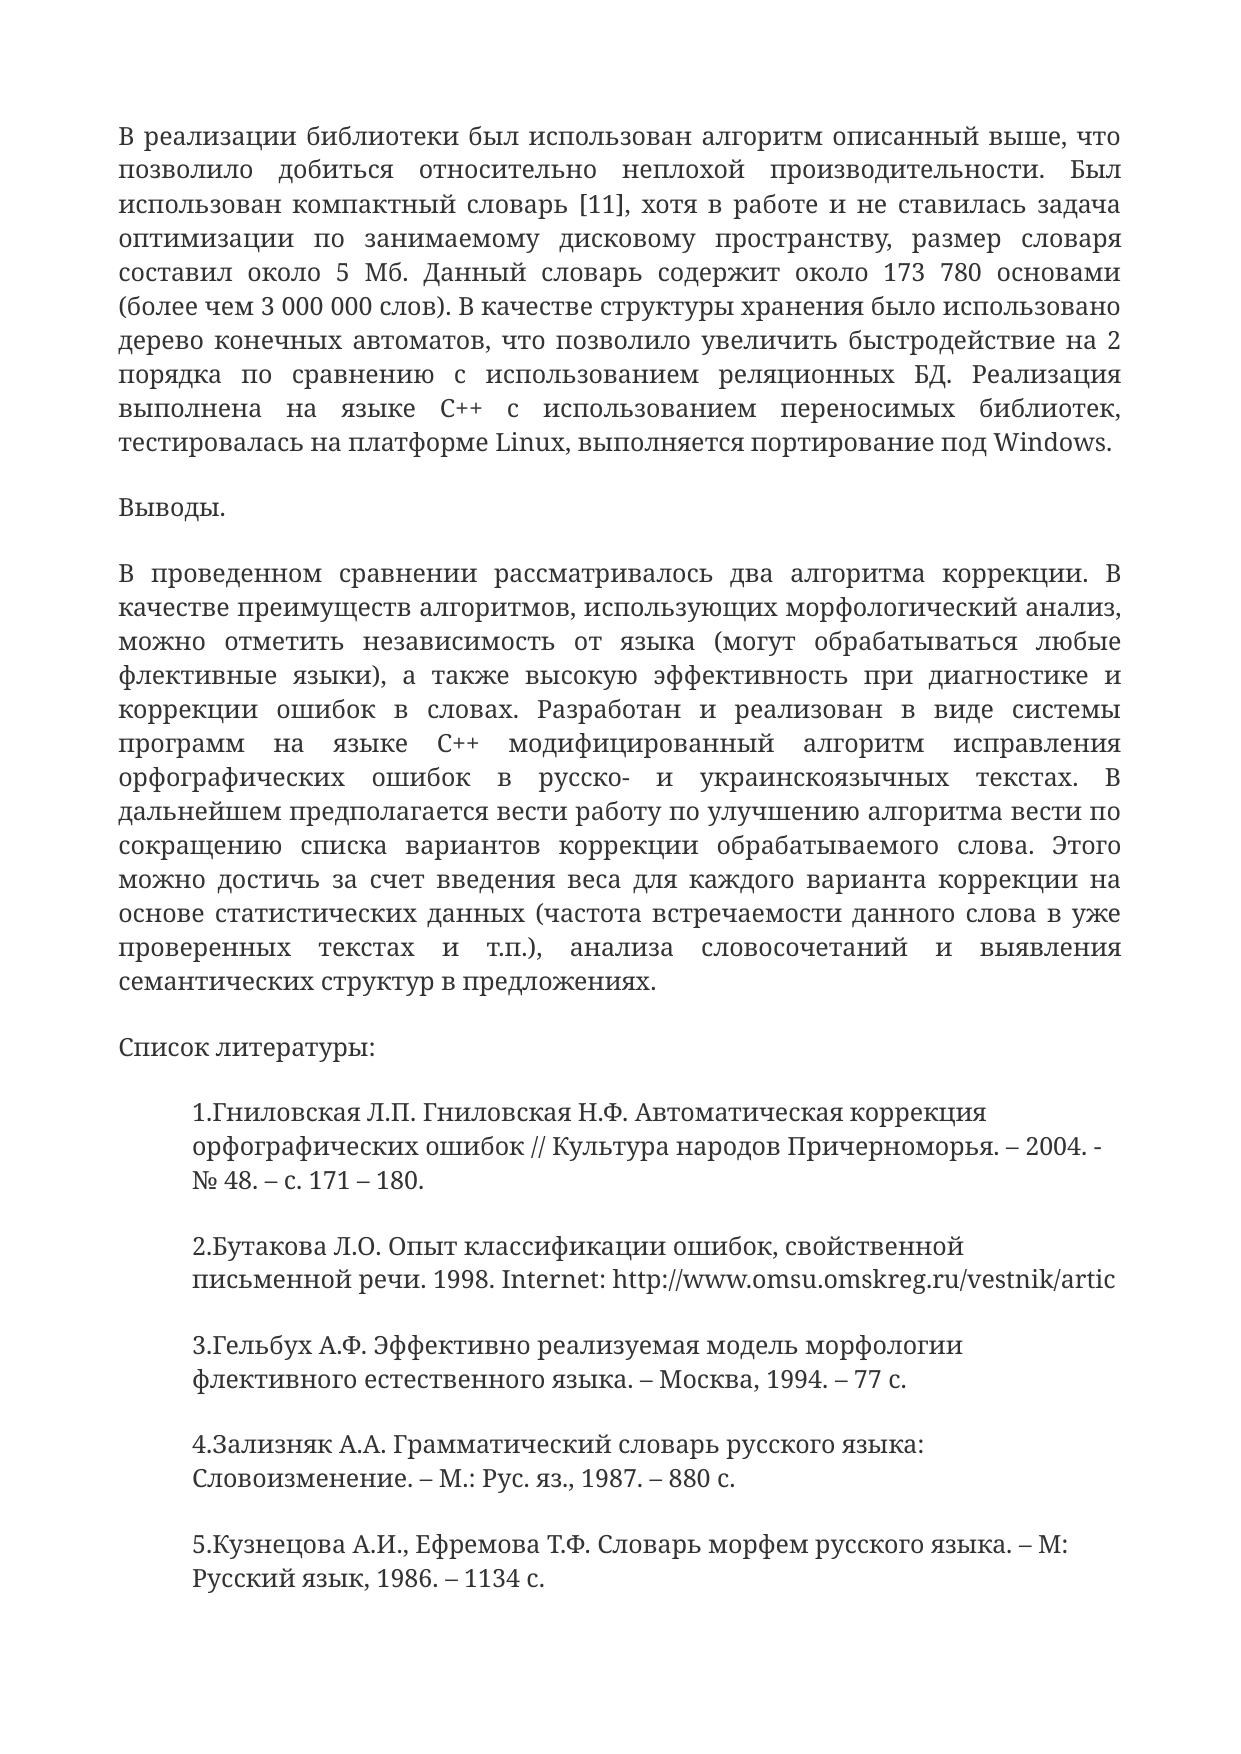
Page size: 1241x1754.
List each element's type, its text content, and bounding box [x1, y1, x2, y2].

list Гниловская Л.П. Гниловская Н.Ф. Автоматическая коррекция орфографических ошибок // Культура народов Причерноморья. – 2004. - № 48. – с. 171 – 180. [118, 1095, 1122, 1197]
list Гельбух А.Ф. Эффективно реализуемая модель морфологии флективного естественного языка. – Москва, 1994. – 77 с. [118, 1327, 1122, 1396]
text Выводы. [118, 490, 1122, 524]
text В реализации библиотеки был использован алгоритм описанный выше, что позволило добиться относительно неплохой производительности. Был использован компактный словарь [11], хотя в работе и не ставилась задача оптимизации по занимаемому дисковому пространству, размер словаря составил около 5 Мб. Данный словарь содержит около 173 780 основами (более чем 3 000 000 слов). В качестве структуры хранения было использовано дерево конечных автоматов, что позволило увеличить быстродействие на 2 порядка по сравнению с использованием реляционных БД. Реализация выполнена на языке С++ с использованием переносимых библиотек, тестировалась на платформе Linux, выполняется портирование под Windows. [118, 118, 1122, 459]
list Кузнецова А.И., Ефремова Т.Ф. Словарь морфем русского языка. – М: Русский язык, 1986. – 1134 с. [118, 1526, 1122, 1594]
list Бутакова Л.О. Опыт классификации ошибок, свойственной письменной речи. 1998. Internet: http://www.omsu.omskreg.ru/vestnik/artic [118, 1228, 1122, 1296]
text Список литературы: [118, 1029, 1122, 1063]
list Зализняк А.А. Грамматический словарь русского языка: Словоизменение. – М.: Рус. яз., 1987. – 880 с. [118, 1427, 1122, 1495]
text В проведенном сравнении рассматривалось два алгоритма коррекции. В качестве преимуществ алгоритмов, использующих морфологический анализ, можно отметить независимость от языка (могут обрабатываться любые флективные языки), а также высокую эффективность при диагностике и коррекции ошибок в словах. Разработан и реализован в виде системы программ на языке С++ модифицированный алгоритм исправления орфографических ошибок в русско- и украинскоязычных текстах. В дальнейшем предполагается вести работу по улучшению алгоритма вести по сокращению списка вариантов коррекции обрабатываемого слова. Этого можно достичь за счет введения веса для каждого варианта коррекции на основе статистических данных (частота встречаемости данного слова в уже проверенных текстах и т.п.), анализа словосочетаний и выявления семантических структур в предложениях. [118, 555, 1122, 998]
